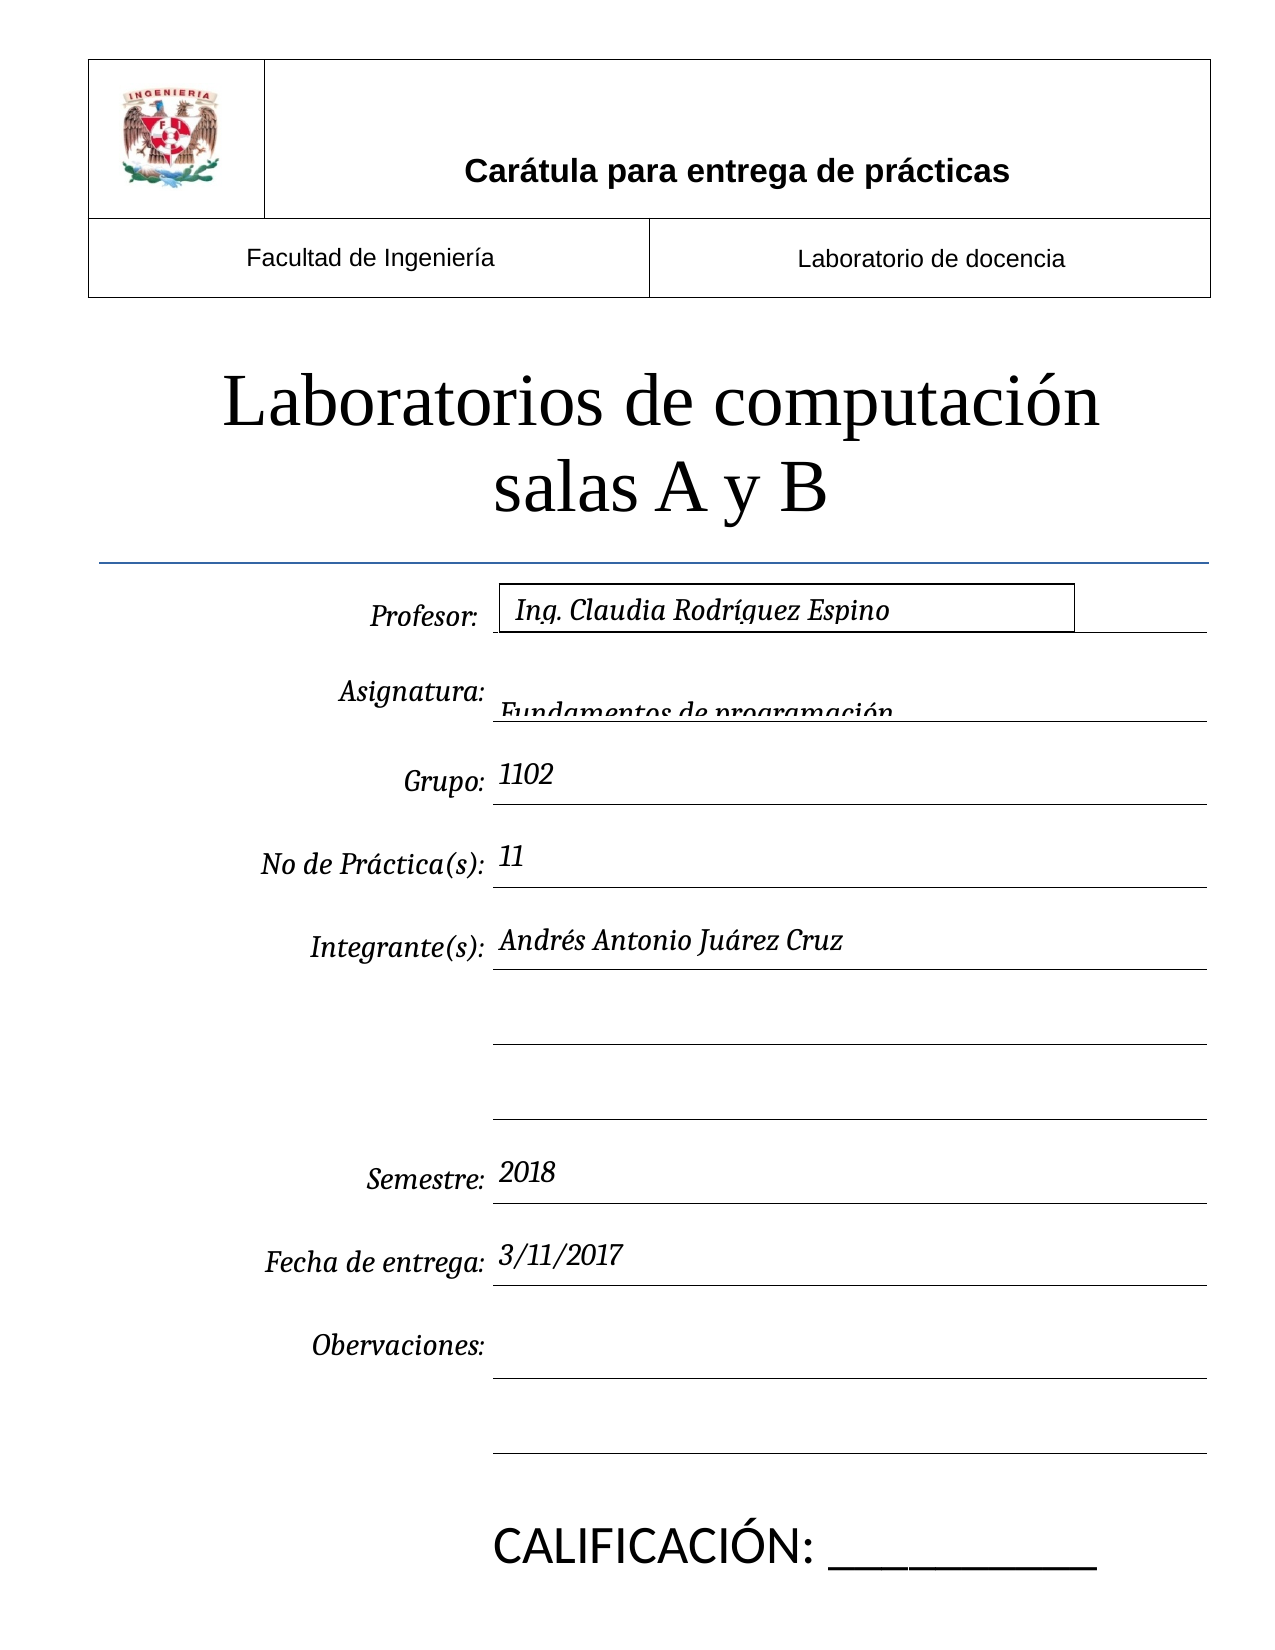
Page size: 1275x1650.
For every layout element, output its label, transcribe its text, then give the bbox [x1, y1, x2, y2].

table_cell Semestre: [118, 1119, 493, 1202]
table_cell 11 [493, 805, 1207, 887]
table_cell 2018 [493, 1120, 1207, 1202]
text salas A y B [118, 441, 1205, 528]
table_cell Obervaciones: [118, 1285, 493, 1378]
table_cell [493, 1045, 1207, 1119]
table_cell 1102 [493, 722, 1207, 804]
table_header [118, 556, 493, 562]
table_cell Facultad de Ingeniería [89, 219, 649, 297]
table_header [89, 60, 264, 217]
table_cell 3/11/2017 [493, 1204, 1207, 1285]
text CALIFICACIÓN: __________ [118, 1511, 1205, 1577]
table_cell [118, 969, 493, 1044]
table_header [493, 556, 1207, 562]
table_header [500, 585, 1074, 631]
table_header Profesor: [118, 564, 493, 631]
table_cell [118, 1044, 493, 1119]
table_header [493, 564, 1207, 631]
table_cell Fundamentos de programación [493, 633, 1207, 721]
text Laboratorios de computación [118, 355, 1205, 441]
table_cell [493, 1286, 1207, 1378]
table_cell [493, 970, 1207, 1044]
table_cell [118, 1378, 493, 1453]
table_cell Andrés Antonio Juárez Cruz [493, 888, 1207, 969]
table_cell Grupo: [118, 721, 493, 804]
table_header Carátula para entrega de prácticas [265, 60, 1210, 217]
table_cell Asignatura: [118, 631, 493, 721]
table_cell Integrante(s): [118, 887, 493, 969]
table_cell No de Práctica(s): [118, 804, 493, 887]
table_cell Fecha de entrega: [118, 1203, 493, 1285]
table_cell Laboratorio de docencia [650, 219, 1210, 297]
table_cell [493, 1379, 1207, 1453]
